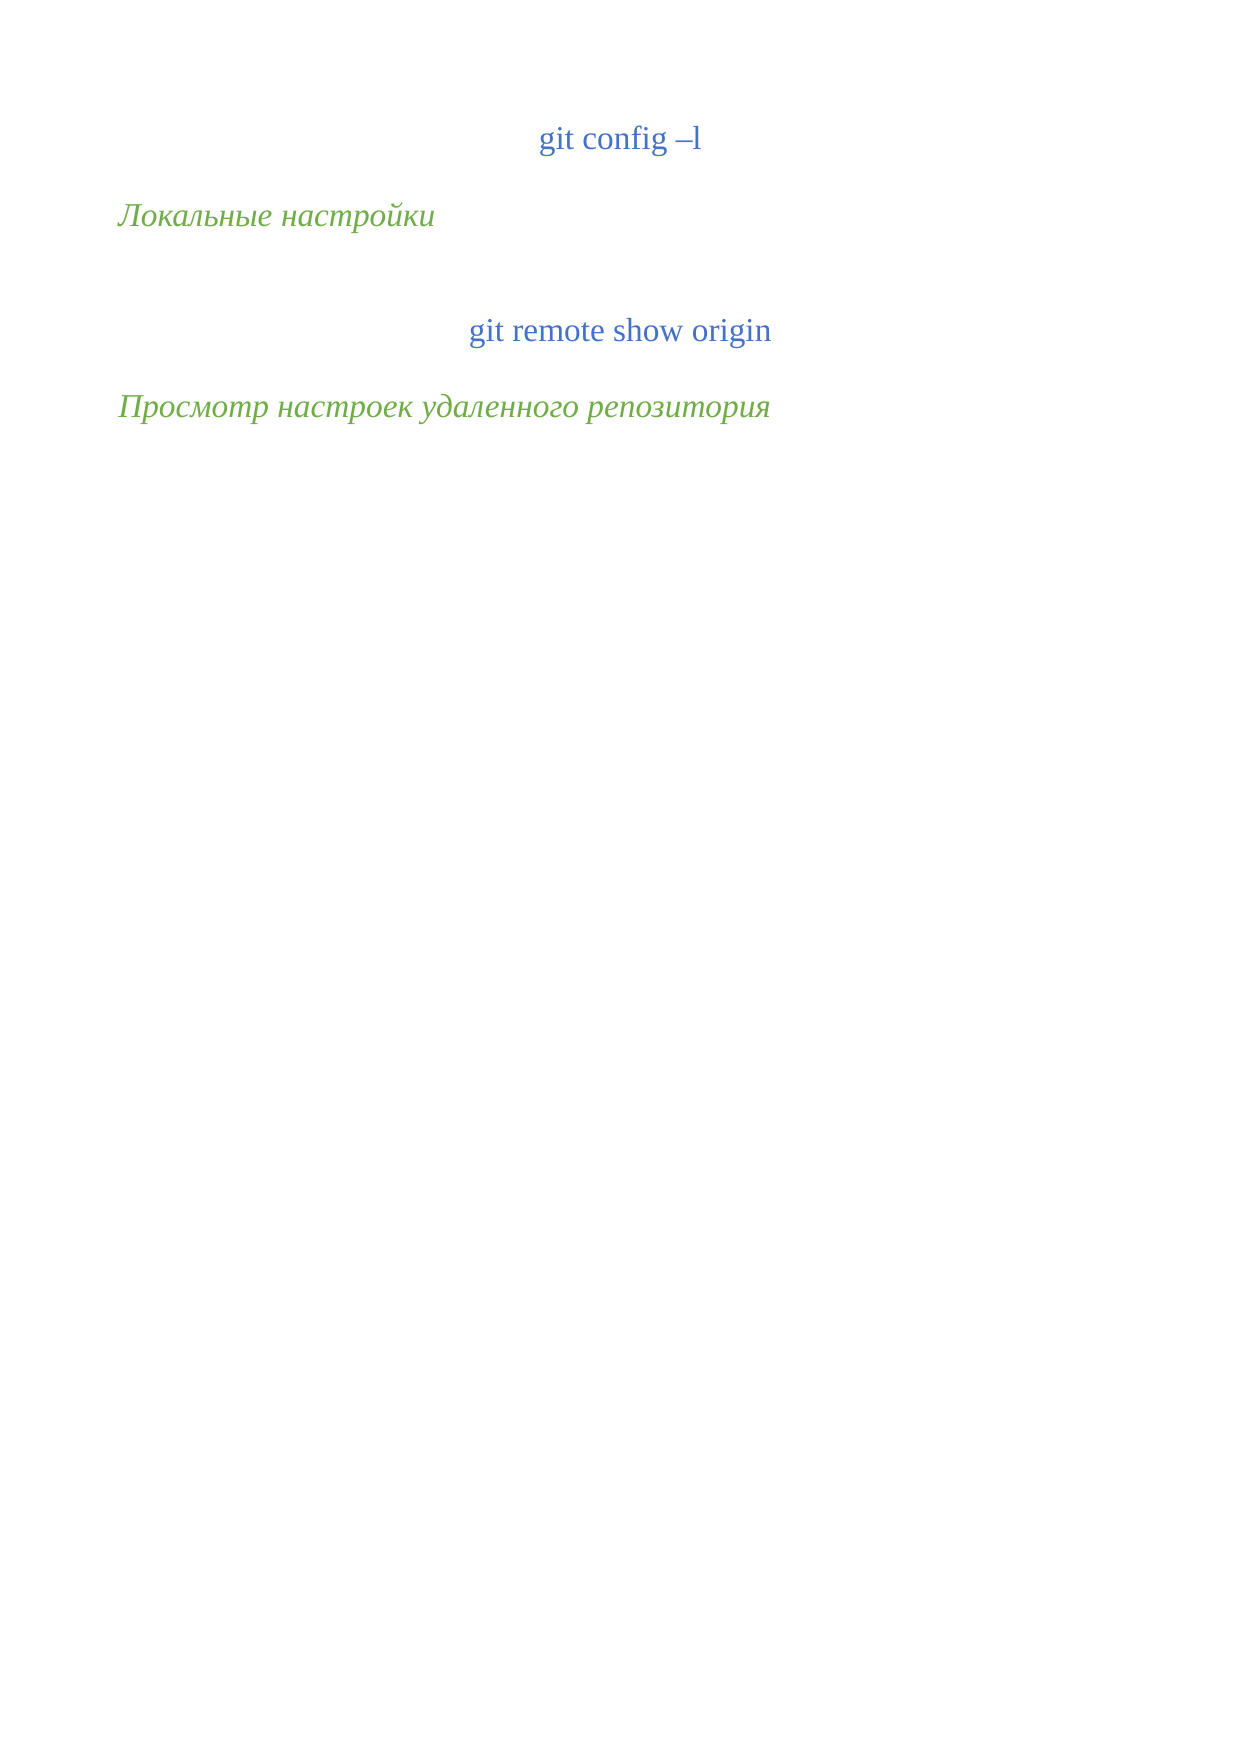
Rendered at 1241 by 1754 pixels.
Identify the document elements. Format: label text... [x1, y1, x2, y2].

text Локальные настройки [118, 195, 1122, 233]
text git remote show origin [118, 310, 1122, 348]
text Просмотр настроек удаленного репозитория [118, 386, 1122, 425]
text git config –l [118, 118, 1122, 156]
